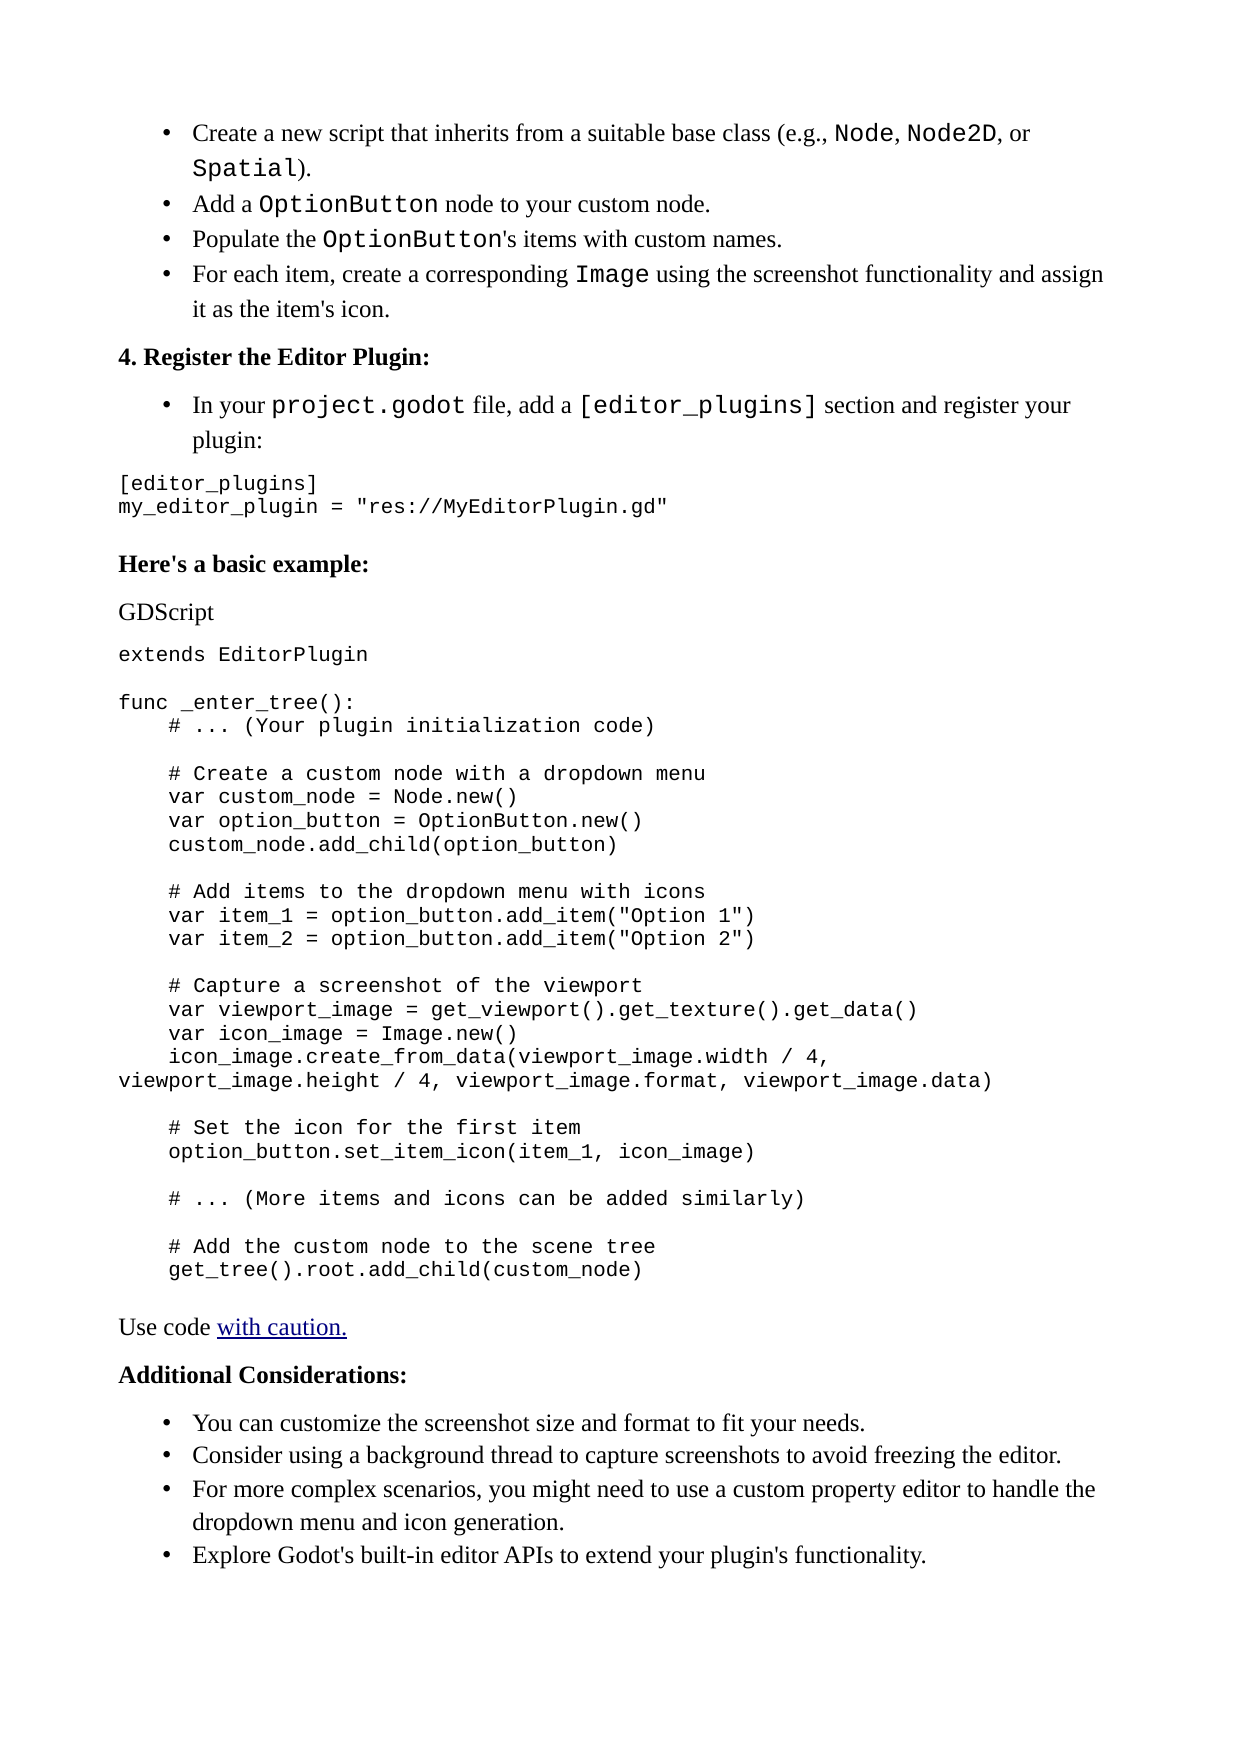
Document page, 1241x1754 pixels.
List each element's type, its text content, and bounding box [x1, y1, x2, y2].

text func _enter_tree(): [118, 692, 1122, 715]
text GDScript [118, 597, 1122, 626]
text extends EditorPlugin [118, 644, 1122, 668]
text Here's a basic example: [118, 549, 1122, 578]
list Populate the OptionButton's items with custom names. [162, 224, 1122, 255]
list Consider using a background thread to capture screenshots to avoid freezing the editor. [162, 1441, 1122, 1469]
list Add a OptionButton node to your custom node. [162, 189, 1122, 219]
text # ... (More items and icons can be added similarly) [118, 1188, 1122, 1212]
text # ... (Your plugin initialization code) [118, 715, 1122, 739]
text [editor_plugins] [118, 472, 1122, 496]
text get_tree().root.add_child(custom_node) [118, 1259, 1122, 1283]
text Additional Considerations: [118, 1360, 1122, 1389]
list For each item, create a corresponding Image using the screenshot functionality and assign it as the item's icon. [162, 259, 1122, 323]
text var option_button = OptionButton.new() [118, 810, 1122, 834]
list Explore Godot's built-in editor APIs to extend your plugin's functionality. [162, 1540, 1122, 1568]
text var icon_image = Image.new() [118, 1023, 1122, 1046]
list Create a new script that inherits from a suitable base class (e.g., Node, Node2D, or Spatial). [162, 118, 1122, 184]
text # Create a custom node with a dropdown menu [118, 763, 1122, 786]
text var item_2 = option_button.add_item("Option 2") [118, 928, 1122, 952]
text # Add the custom node to the scene tree [118, 1236, 1122, 1259]
text var custom_node = Node.new() [118, 786, 1122, 810]
text # Capture a screenshot of the viewport [118, 976, 1122, 999]
list In your project.godot file, add a [editor_plugins] section and register your plugin: [162, 390, 1122, 454]
text var item_1 = option_button.add_item("Option 1") [118, 904, 1122, 928]
text icon_image.create_from_data(viewport_image.width / 4, viewport_image.height / 4, viewport_image.format, viewport_image.data) [118, 1046, 1122, 1094]
text my_editor_plugin = "res://MyEditorPlugin.gd" [118, 496, 1122, 520]
text 4. Register the Editor Plugin: [118, 342, 1122, 371]
text # Add items to the dropdown menu with icons [118, 881, 1122, 904]
text custom_node.add_child(option_button) [118, 834, 1122, 857]
text Use code with caution. [118, 1312, 1122, 1341]
list You can customize the screenshot size and format to fit your needs. [162, 1408, 1122, 1436]
list For more complex scenarios, you might need to use a custom property editor to handle the dropdown menu and icon generation. [162, 1474, 1122, 1535]
text option_button.set_item_icon(item_1, icon_image) [118, 1141, 1122, 1165]
text var viewport_image = get_viewport().get_texture().get_data() [118, 999, 1122, 1023]
text # Set the icon for the first item [118, 1117, 1122, 1141]
